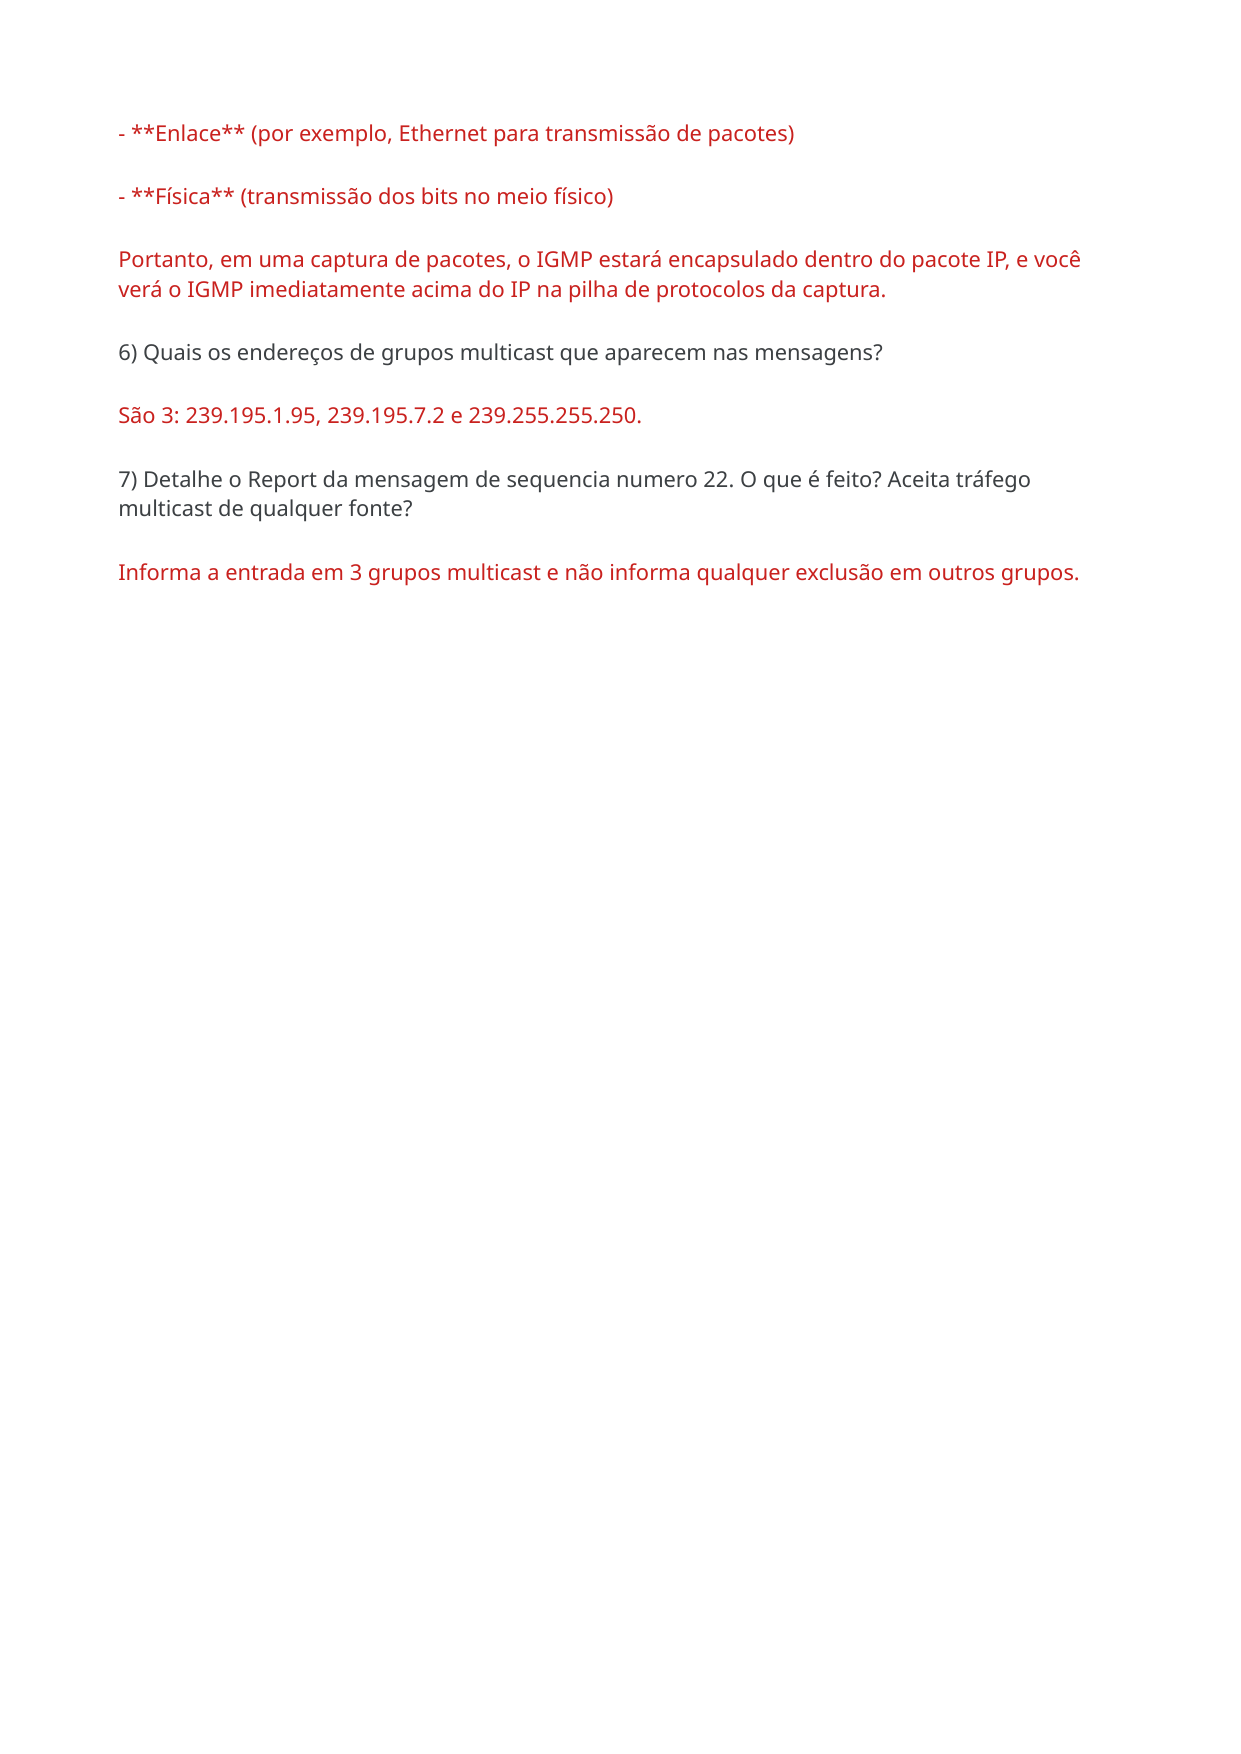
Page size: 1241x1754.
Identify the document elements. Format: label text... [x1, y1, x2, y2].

text - **Física** (transmissão dos bits no meio físico) [118, 181, 1122, 211]
text São 3: 239.195.1.95, 239.195.7.2 e 239.255.255.250. [118, 400, 1122, 430]
text Portanto, em uma captura de pacotes, o IGMP estará encapsulado dentro do pacote IP, e você verá o IGMP imediatamente acima do IP na pilha de protocolos da captura. [118, 244, 1122, 304]
text Informa a entrada em 3 grupos multicast e não informa qualquer exclusão em outros grupos. [118, 556, 1122, 586]
text 6) Quais os endereços de grupos multicast que aparecem nas mensagens? [118, 337, 1122, 367]
text 7) Detalhe o Report da mensagem de sequencia numero 22. O que é feito? Aceita tráfego multicast de qualquer fonte? [118, 463, 1122, 523]
text - **Enlace** (por exemplo, Ethernet para transmissão de pacotes) [118, 118, 1122, 148]
